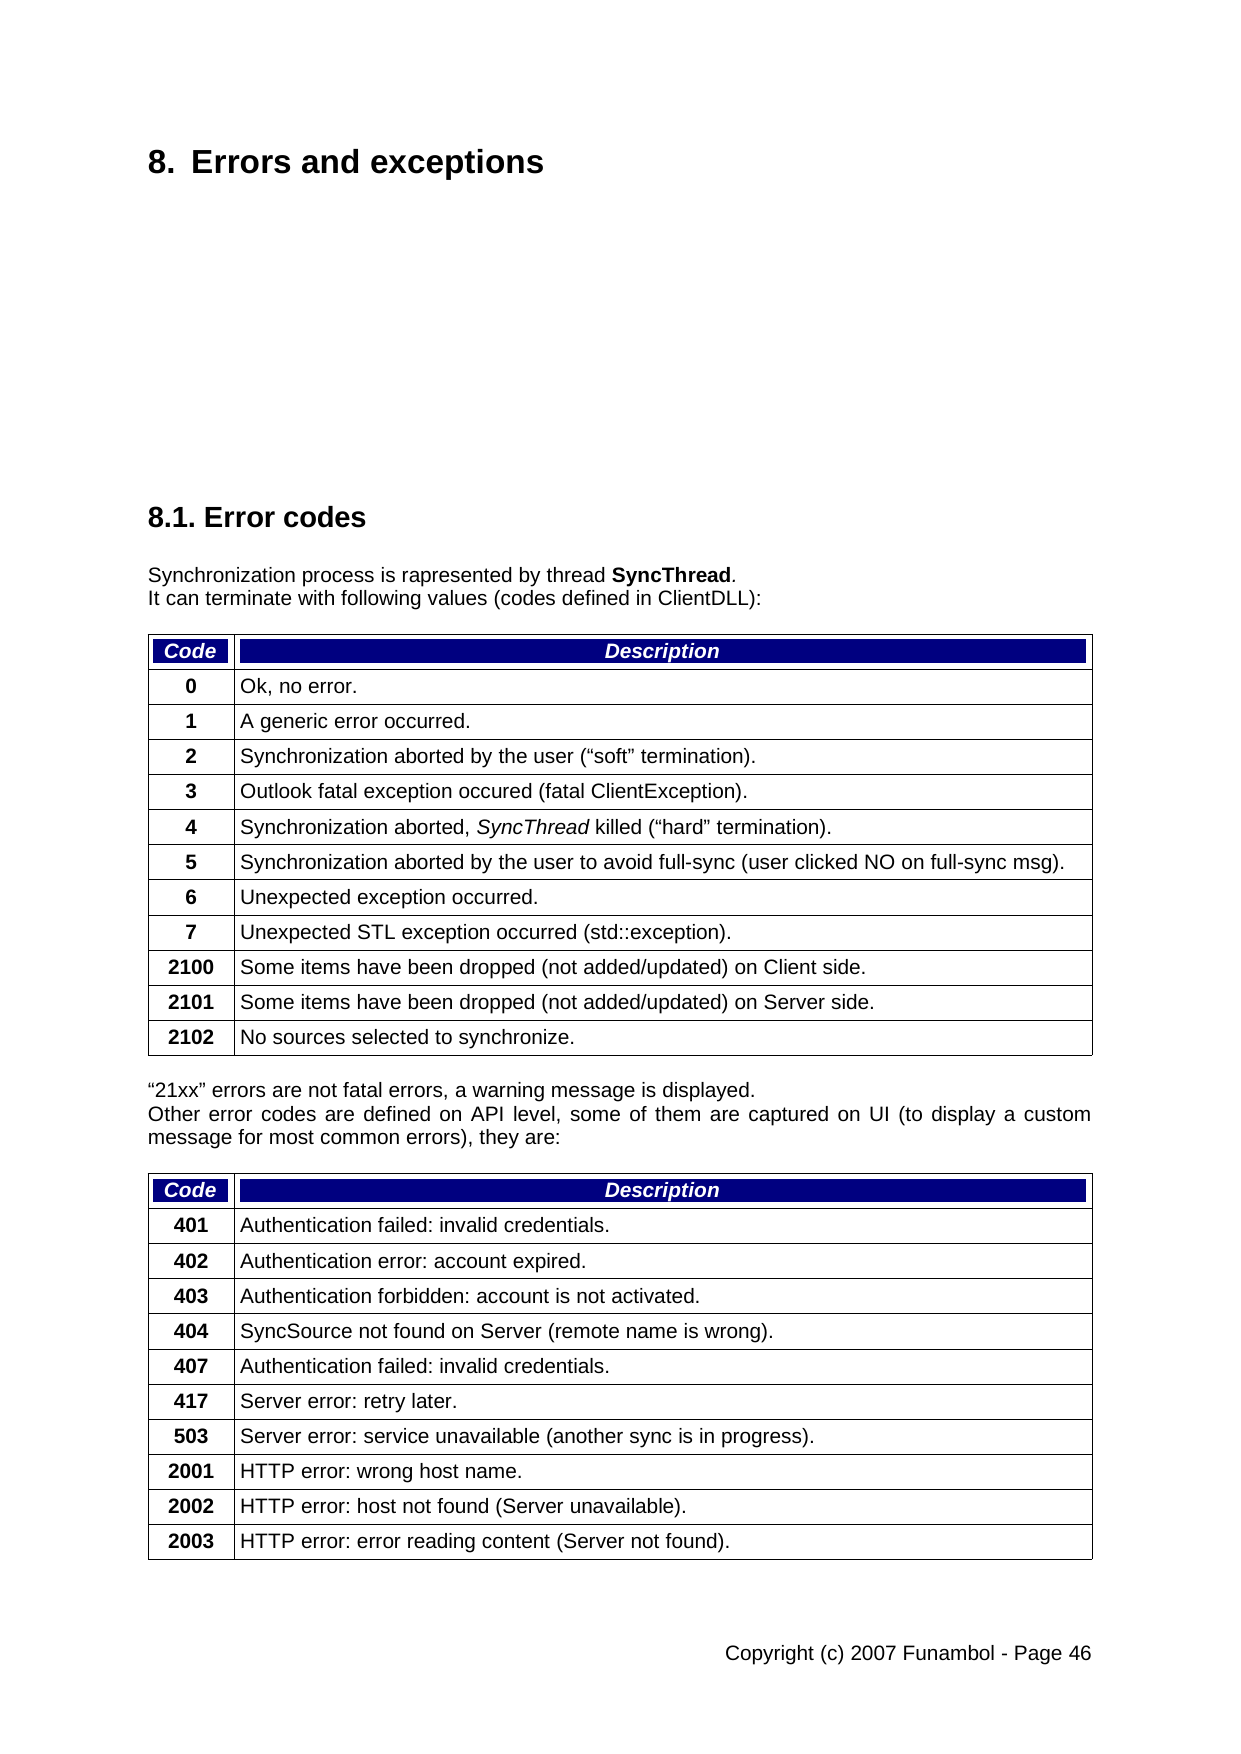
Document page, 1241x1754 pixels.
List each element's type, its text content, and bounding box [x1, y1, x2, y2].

table_cell Synchronization aborted, SyncThread killed (“hard” termination). [235, 810, 1092, 844]
table_cell 4 [149, 810, 234, 844]
table_cell SyncSource not found on Server (remote name is wrong). [235, 1314, 1092, 1349]
table_header Code [149, 1174, 234, 1208]
table_cell 2003 [149, 1525, 234, 1559]
table_cell HTTP error: wrong host name. [235, 1455, 1092, 1489]
table_cell 2 [149, 740, 234, 774]
table_header Description [235, 1174, 1092, 1208]
table_cell A generic error occurred. [235, 705, 1092, 739]
table_cell 2001 [149, 1455, 234, 1489]
table_cell Unexpected STL exception occurred (std::exception). [235, 916, 1092, 950]
table_cell 503 [149, 1420, 234, 1454]
table_cell Server error: retry later. [235, 1385, 1092, 1419]
text “21xx” errors are not fatal errors, a warning message is displayed. [148, 1079, 1093, 1102]
table_cell Authentication failed: invalid credentials. [235, 1209, 1092, 1243]
table_cell 7 [149, 916, 234, 950]
table_cell 404 [149, 1314, 234, 1349]
table_cell Some items have been dropped (not added/updated) on Client side. [235, 951, 1092, 985]
table_cell 2002 [149, 1490, 234, 1524]
table_cell 2101 [149, 986, 234, 1020]
table_cell 5 [149, 845, 234, 879]
table_cell Authentication error: account expired. [235, 1244, 1092, 1278]
table_cell Authentication forbidden: account is not activated. [235, 1279, 1092, 1313]
text Synchronization process is rapresented by thread SyncThread. [148, 563, 1093, 587]
table_cell Ok, no error. [235, 670, 1092, 704]
table_cell 3 [149, 775, 234, 809]
table_cell 417 [149, 1385, 234, 1419]
table_cell HTTP error: host not found (Server unavailable). [235, 1490, 1092, 1524]
table_cell Some items have been dropped (not added/updated) on Server side. [235, 986, 1092, 1020]
subtitle Error codes [148, 501, 1093, 533]
table_cell 0 [149, 670, 234, 704]
table_cell 407 [149, 1350, 234, 1384]
table_cell Synchronization aborted by the user to avoid full-sync (user clicked NO on full-sync msg). [235, 845, 1092, 879]
text Other error codes are defined on API level, some of them are captured on UI (to display a custom message for most common errors), they are: [148, 1102, 1093, 1149]
table_cell 2100 [149, 951, 234, 985]
table_cell HTTP error: error reading content (Server not found). [235, 1525, 1092, 1559]
table_cell 2102 [149, 1021, 234, 1055]
table_cell Synchronization aborted by the user (“soft” termination). [235, 740, 1092, 774]
text It can terminate with following values (codes defined in ClientDLL): [148, 587, 1093, 610]
table_cell Authentication failed: invalid credentials. [235, 1350, 1092, 1384]
table_header Description [235, 635, 1092, 669]
table_cell 6 [149, 880, 234, 915]
table_cell 403 [149, 1279, 234, 1313]
table_cell Unexpected exception occurred. [235, 880, 1092, 915]
table_cell 401 [149, 1209, 234, 1243]
subtitle Errors and exceptions [148, 143, 1093, 180]
table_header Code [149, 635, 234, 669]
table_cell Server error: service unavailable (another sync is in progress). [235, 1420, 1092, 1454]
table_cell 402 [149, 1244, 234, 1278]
table_cell Outlook fatal exception occured (fatal ClientException). [235, 775, 1092, 809]
table_cell 1 [149, 705, 234, 739]
table_cell No sources selected to synchronize. [235, 1021, 1092, 1055]
